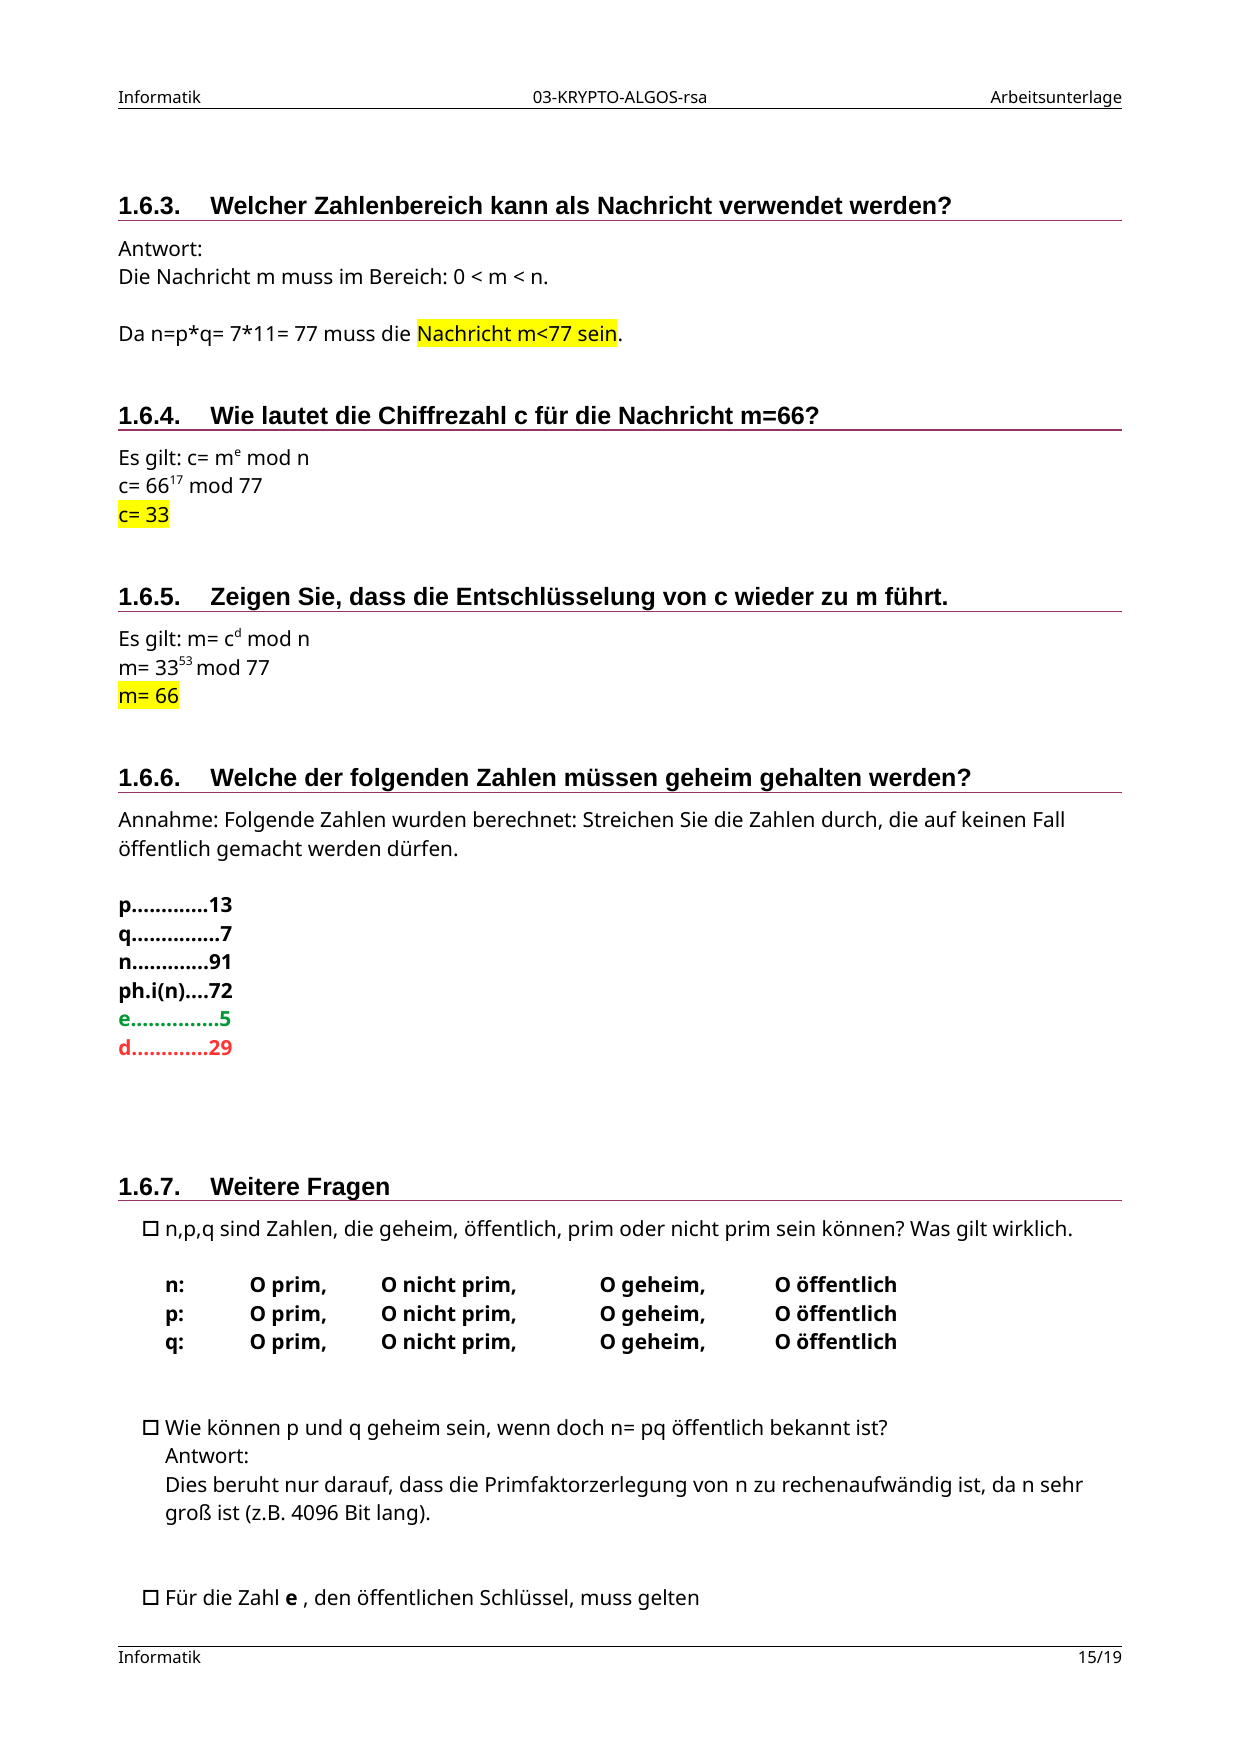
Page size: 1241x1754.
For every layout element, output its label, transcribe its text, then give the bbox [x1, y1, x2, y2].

list p: O prim, O nicht prim, O geheim, O öffentlich [141, 1299, 1122, 1327]
subtitle Welche der folgenden Zahlen müssen geheim gehalten werden? [118, 763, 1122, 792]
subtitle Welcher Zahlenbereich kann als Nachricht verwendet werden? [118, 191, 1122, 220]
text c= 33 [118, 500, 1122, 528]
text Antwort: [118, 234, 1122, 262]
text c= 6617 mod 77 [118, 472, 1122, 500]
subtitle Zeigen Sie, dass die Entschlüsselung von c wieder zu m führt. [118, 582, 1122, 611]
list q: O prim, O nicht prim, O geheim, O öffentlich [141, 1327, 1122, 1356]
subtitle Weitere Fragen [118, 1171, 1122, 1200]
text Die Nachricht m muss im Bereich: 0 < m < n. [118, 262, 1122, 291]
subtitle Wie lautet die Chiffrezahl c für die Nachricht m=66? [118, 401, 1122, 429]
text Da n=p*q= 7*11= 77 muss die Nachricht m<77 sein. [118, 319, 1122, 347]
list n,p,q sind Zahlen, die geheim, öffentlich, prim oder nicht prim sein können? Was gilt wirklich. n: O prim, O nicht prim, O geheim, O öffentlich [141, 1214, 1122, 1299]
text p…..........13 q…............7 n..…........91 ph.i(n)....72 e..…….......5 d..…….....29 [118, 891, 1122, 1061]
list Für die Zahl e , den öffentlichen Schlüssel, muss gelten [141, 1583, 1122, 1612]
text Es gilt: c= me mod n [118, 443, 1122, 472]
list Wie können p und q geheim sein, wenn doch n= pq öffentlich bekannt ist? Antwort: Dies beruht nur darauf, dass die Primfaktorzerlegung von n zu rechenaufwändig ist, da n sehr groß ist (z.B. 4096 Bit lang). [141, 1413, 1122, 1555]
text m= 66 [118, 681, 1122, 709]
text Annahme: Folgende Zahlen wurden berechnet: Streichen Sie die Zahlen durch, die auf keinen Fall öffentlich gemacht werden dürfen. [118, 805, 1122, 891]
text m= 3353 mod 77 [118, 653, 1122, 681]
text Es gilt: m= cd mod n [118, 624, 1122, 653]
